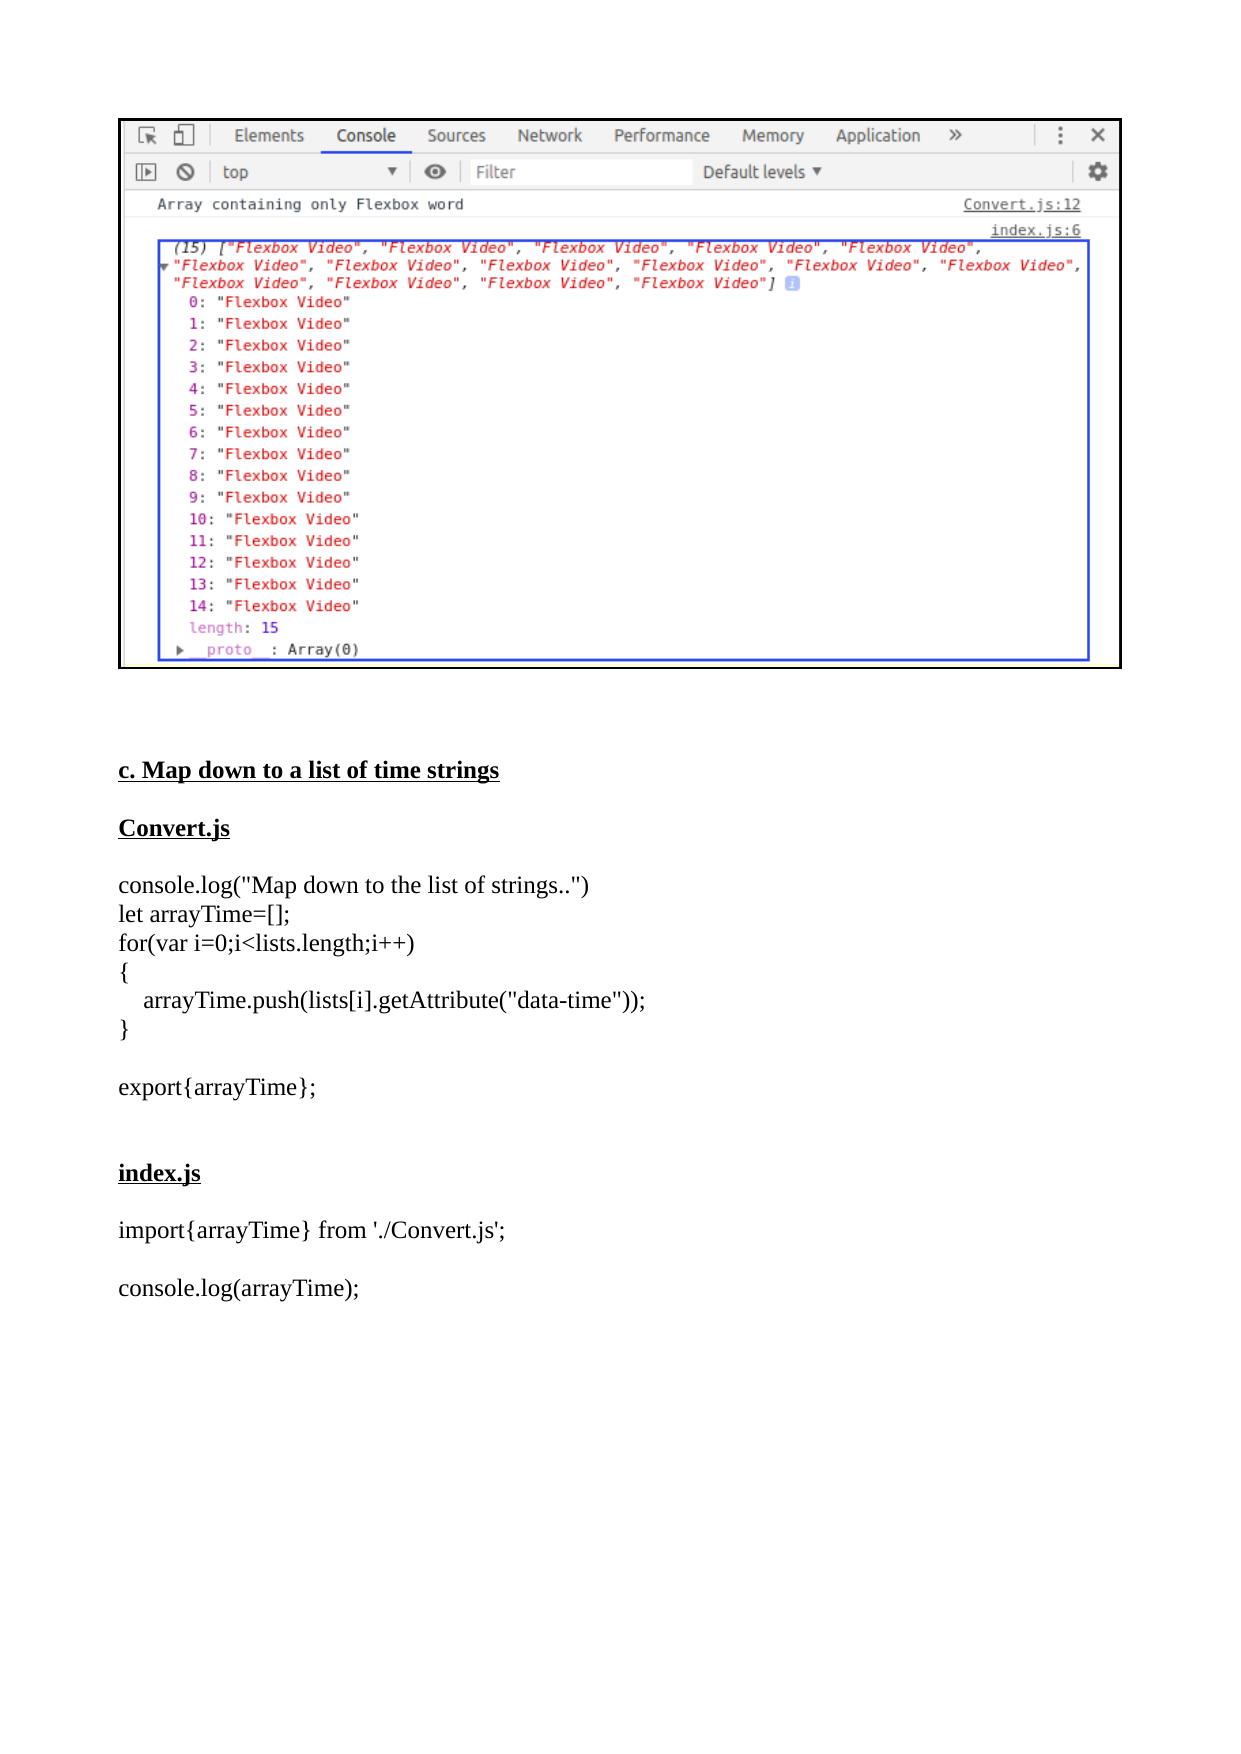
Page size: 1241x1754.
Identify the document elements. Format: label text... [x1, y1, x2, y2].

text Convert.js [118, 813, 1122, 842]
text import{arrayTime} from './Convert.js'; [118, 1216, 1122, 1244]
text arrayTime.push(lists[i].getAttribute("data-time")); [118, 986, 1122, 1014]
text } [118, 1014, 1122, 1043]
text console.log(arrayTime); [118, 1273, 1122, 1302]
text let arrayTime=[]; [118, 899, 1122, 928]
text c. Map down to a list of time strings [118, 756, 1122, 784]
picture [121, 121, 1120, 667]
text for(var i=0;i<lists.length;i++) [118, 928, 1122, 957]
text console.log("Map down to the list of strings..") [118, 871, 1122, 899]
text index.js [118, 1158, 1122, 1187]
text export{arrayTime}; [118, 1072, 1122, 1101]
text { [118, 957, 1122, 986]
